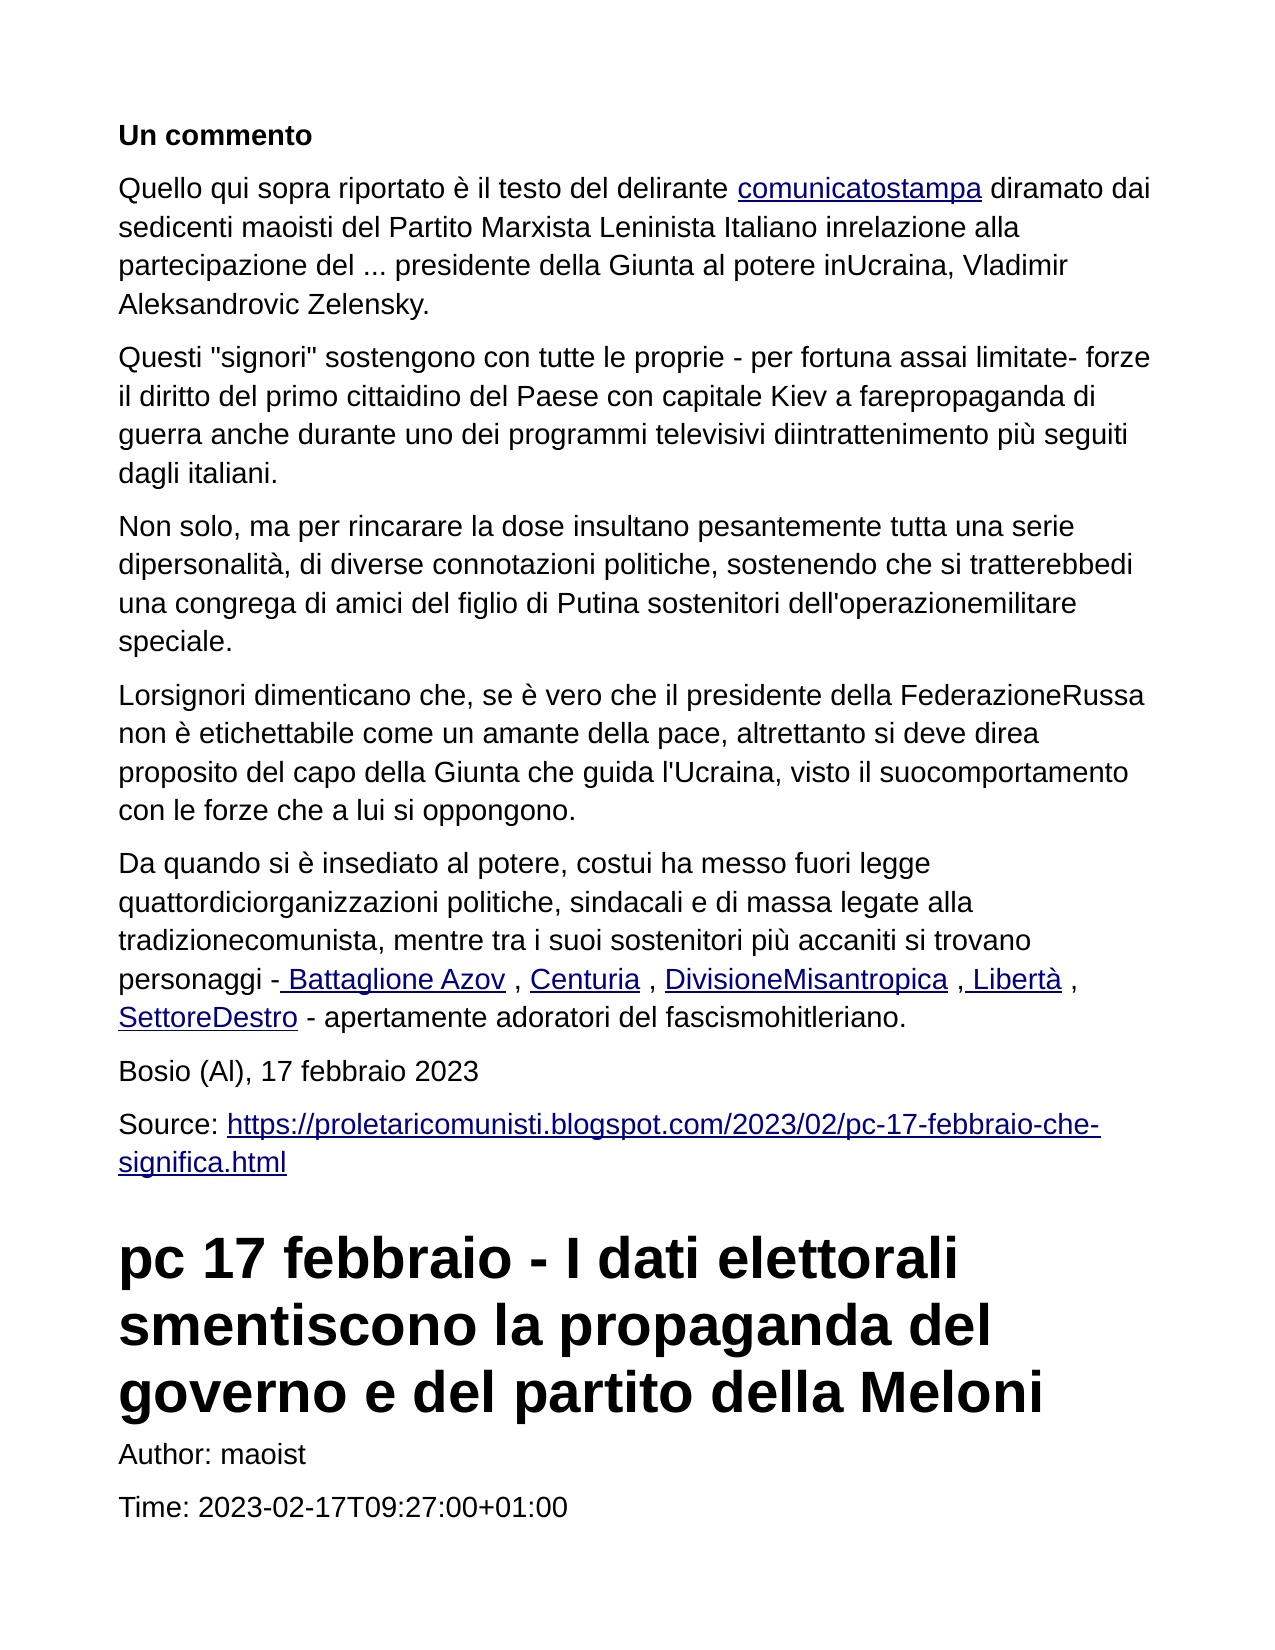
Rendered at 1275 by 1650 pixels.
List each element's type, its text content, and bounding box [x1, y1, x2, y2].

text Source: https://proletaricomunisti.blogspot.com/2023/02/pc-17-febbraio-che-significa.html [118, 1107, 1157, 1179]
text Quello qui sopra riportato è il testo del delirante comunicatostampa diramato dai sedicenti maoisti del Partito Marxista Leninista Italiano inrelazione alla partecipazione del ... presidente della Giunta al potere inUcraina, Vladimir Aleksandrovic Zelensky. [118, 171, 1157, 320]
text Questi "signori" sostengono con tutte le proprie - per fortuna assai limitate- forze il diritto del primo cittaidino del Paese con capitale Kiev a farepropaganda di guerra anche durante uno dei programmi televisivi diintrattenimento più seguiti dagli italiani. [118, 340, 1157, 489]
text Da quando si è insediato al potere, costui ha messo fuori legge quattordiciorganizzazioni politiche, sindacali e di massa legate alla tradizionecomunista, mentre tra i suoi sostenitori più accaniti si trovano personaggi - Battaglione Azov , Centuria , DivisioneMisantropica , Libertà , SettoreDestro - apertamente adoratori del fascismohitleriano. [118, 846, 1157, 1034]
text Bosio (Al), 17 febbraio 2023 [118, 1053, 1157, 1087]
text Author: maoist [118, 1437, 1157, 1471]
text Un commento [118, 118, 1157, 152]
text Non solo, ma per rincarare la dose insultano pesantemente tutta una serie dipersonalità, di diverse connotazioni politiche, sostenendo che si tratterebbedi una congrega di amici del figlio di Putina sostenitori dell'operazionemilitare speciale. [118, 509, 1157, 658]
text Time: 2023-02-17T09:27:00+01:00 [118, 1490, 1157, 1524]
subtitle pc 17 febbraio - I dati elettorali smentiscono la propaganda del governo e del partito della Meloni [118, 1223, 1157, 1424]
text Lorsignori dimenticano che, se è vero che il presidente della FederazioneRussa non è etichettabile come un amante della pace, altrettanto si deve direa proposito del capo della Giunta che guida l'Ucraina, visto il suocomportamento con le forze che a lui si oppongono. [118, 677, 1157, 827]
